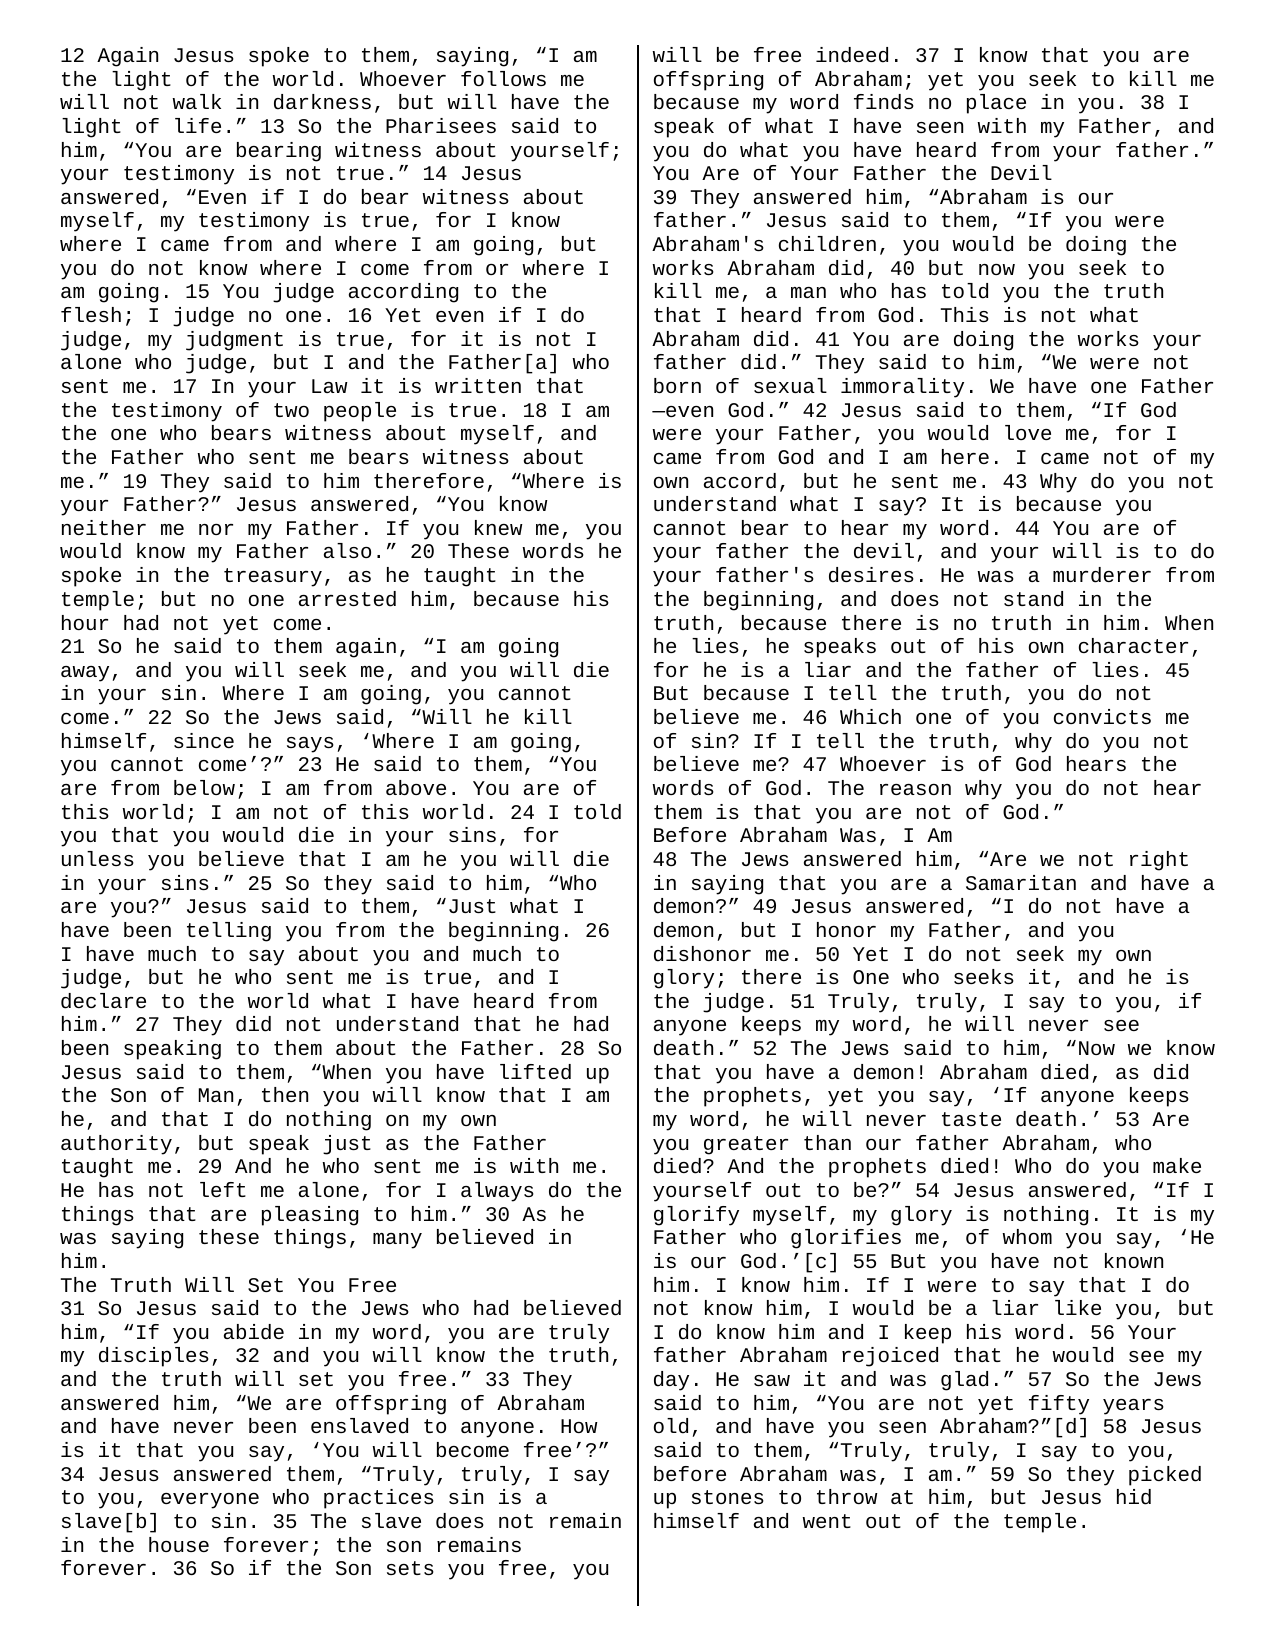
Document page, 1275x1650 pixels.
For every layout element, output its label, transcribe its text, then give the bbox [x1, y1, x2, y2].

text 31 So Jesus said to the Jews who had believed him, “If you abide in my word, you are truly my disciples, 32 and you will know the truth, and the truth will set you free.” 33 They answered him, “We are offspring of Abraham and have never been enslaved to anyone. How is it that you say, ‘You will become free’?” [60, 1298, 622, 1464]
text 39 They answered him, “Abraham is our father.” Jesus said to them, “If you were Abraham's children, you would be doing the works Abraham did, 40 but now you seek to kill me, a man who has told you the truth that I heard from God. This is not what Abraham did. 41 You are doing the works your father did.” They said to him, “We were not born of sexual immorality. We have one Father—even God.” 42 Jesus said to them, “If God were your Father, you would love me, for I came from God and I am here. I came not of my own accord, but he sent me. 43 Why do you not understand what I say? It is because you cannot bear to hear my word. 44 You are of your father the devil, and your will is to do your father's desires. He was a murderer from the beginning, and does not stand in the truth, because there is no truth in him. When he lies, he speaks out of his own character, for he is a liar and the father of lies. 45 But because I tell the truth, you do not believe me. 46 Which one of you convicts me of sin? If I tell the truth, why do you not believe me? 47 Whoever is of God hears the words of God. The reason why you do not hear them is that you are not of God.” [652, 187, 1215, 825]
text The Truth Will Set You Free [60, 1274, 622, 1298]
text You Are of Your Father the Devil [652, 163, 1215, 187]
text 12 Again Jesus spoke to them, saying, “I am the light of the world. Whoever follows me will not walk in darkness, but will have the light of life.” 13 So the Pharisees said to him, “You are bearing witness about yourself; your testimony is not true.” 14 Jesus answered, “Even if I do bear witness about myself, my testimony is true, for I know where I came from and where I am going, but you do not know where I come from or where I am going. 15 You judge according to the flesh; I judge no one. 16 Yet even if I do judge, my judgment is true, for it is not I alone who judge, but I and the Father[a] who sent me. 17 In your Law it is written that the testimony of two people is true. 18 I am the one who bears witness about myself, and the Father who sent me bears witness about me.” 19 They said to him therefore, “Where is your Father?” Jesus answered, “You know neither me nor my Father. If you knew me, you would know my Father also.” 20 These words he spoke in the treasury, as he taught in the temple; but no one arrested him, because his hour had not yet come. [60, 45, 622, 636]
text 21 So he said to them again, “I am going away, and you will seek me, and you will die in your sin. Where I am going, you cannot come.” 22 So the Jews said, “Will he kill himself, since he says, ‘Where I am going, you cannot come’?” 23 He said to them, “You are from below; I am from above. You are of this world; I am not of this world. 24 I told you that you would die in your sins, for unless you believe that I am he you will die in your sins.” 25 So they said to him, “Who are you?” Jesus said to them, “Just what I have been telling you from the beginning. 26 I have much to say about you and much to judge, but he who sent me is true, and I declare to the world what I have heard from him.” 27 They did not understand that he had been speaking to them about the Father. 28 So Jesus said to them, “When you have lifted up the Son of Man, then you will know that I am he, and that I do nothing on my own authority, but speak just as the Father taught me. 29 And he who sent me is with me. He has not left me alone, for I always do the things that are pleasing to him.” 30 As he was saying these things, many believed in him. [60, 636, 622, 1274]
text 34 Jesus answered them, “Truly, truly, I say to you, everyone who practices sin is a slave[b] to sin. 35 The slave does not remain in the house forever; the son remains forever. 36 So if the Son sets you free, you [60, 1464, 622, 1582]
text will be free indeed. 37 I know that you are offspring of Abraham; yet you seek to kill me because my word finds no place in you. 38 I speak of what I have seen with my Father, and you do what you have heard from your father.” [652, 45, 1215, 163]
text Before Abraham Was, I Am [652, 825, 1215, 849]
text 48 The Jews answered him, “Are we not right in saying that you are a Samaritan and have a demon?” 49 Jesus answered, “I do not have a demon, but I honor my Father, and you dishonor me. 50 Yet I do not seek my own glory; there is One who seeks it, and he is the judge. 51 Truly, truly, I say to you, if anyone keeps my word, he will never see death.” 52 The Jews said to him, “Now we know that you have a demon! Abraham died, as did the prophets, yet you say, ‘If anyone keeps my word, he will never taste death.’ 53 Are you greater than our father Abraham, who died? And the prophets died! Who do you make yourself out to be?” 54 Jesus answered, “If I glorify myself, my glory is nothing. It is my Father who glorifies me, of whom you say, ‘He is our God.’[c] 55 But you have not known him. I know him. If I were to say that I do not know him, I would be a liar like you, but I do know him and I keep his word. 56 Your father Abraham rejoiced that he would see my day. He saw it and was glad.” 57 So the Jews said to him, “You are not yet fifty years old, and have you seen Abraham?”[d] 58 Jesus said to them, “Truly, truly, I say to you, before Abraham was, I am.” 59 So they picked up stones to throw at him, but Jesus hid himself and went out of the temple. [652, 849, 1215, 1535]
